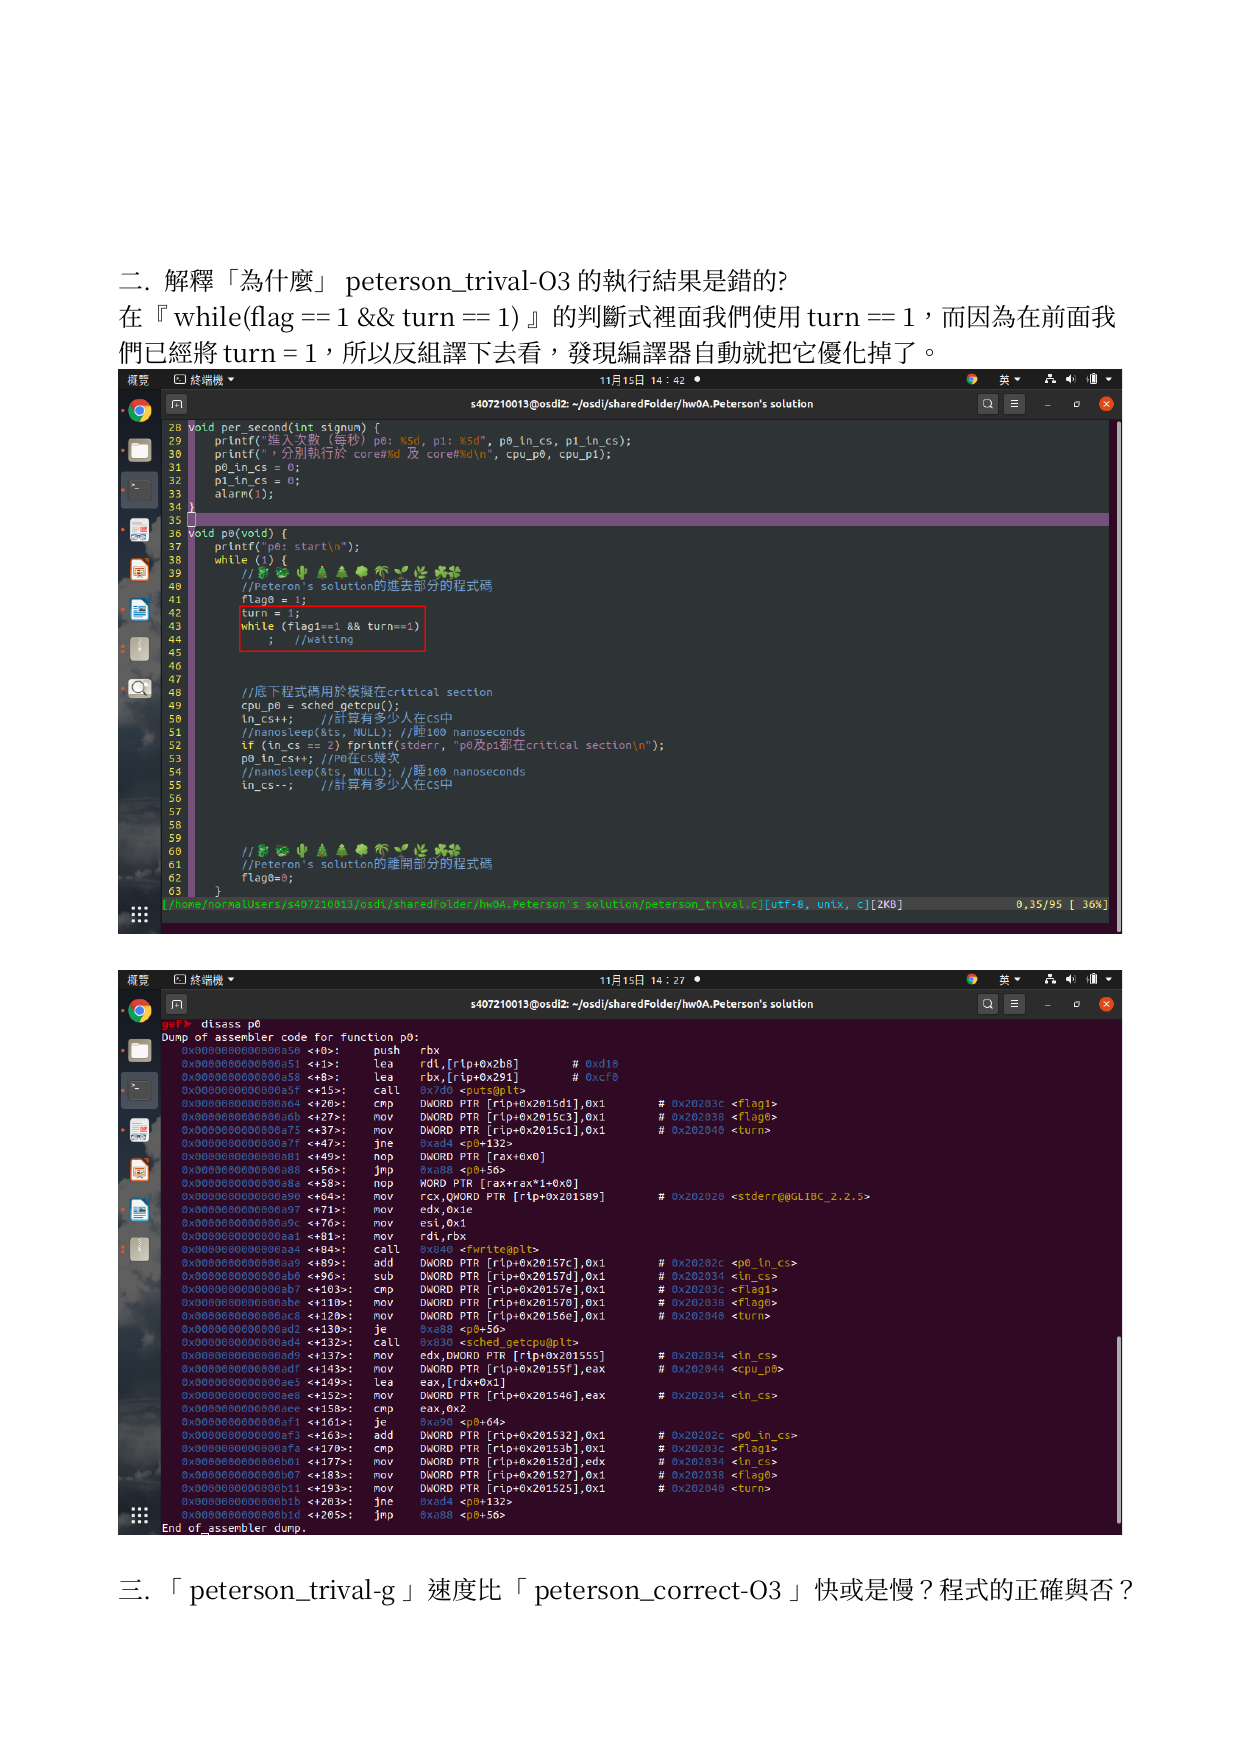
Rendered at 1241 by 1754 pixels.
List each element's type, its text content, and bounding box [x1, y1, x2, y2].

picture [118, 970, 1123, 1535]
text 三. 「 peterson_trival-g 」速度比「 peterson_correct-O3 」快或是慢？程式的正確與否？ [118, 1570, 1122, 1606]
picture [118, 369, 1123, 934]
text 在『 while(flag == 1 && turn == 1) 』的判斷式裡面我們使用turn == 1，而因為在前面我們已經將turn = 1，所以反組譯下去看，發現編譯器自動就把它優化掉了。 [118, 298, 1122, 369]
text 二. 解釋「為什麼」 peterson_trival-O3 的執行結果是錯的? [118, 262, 1122, 298]
